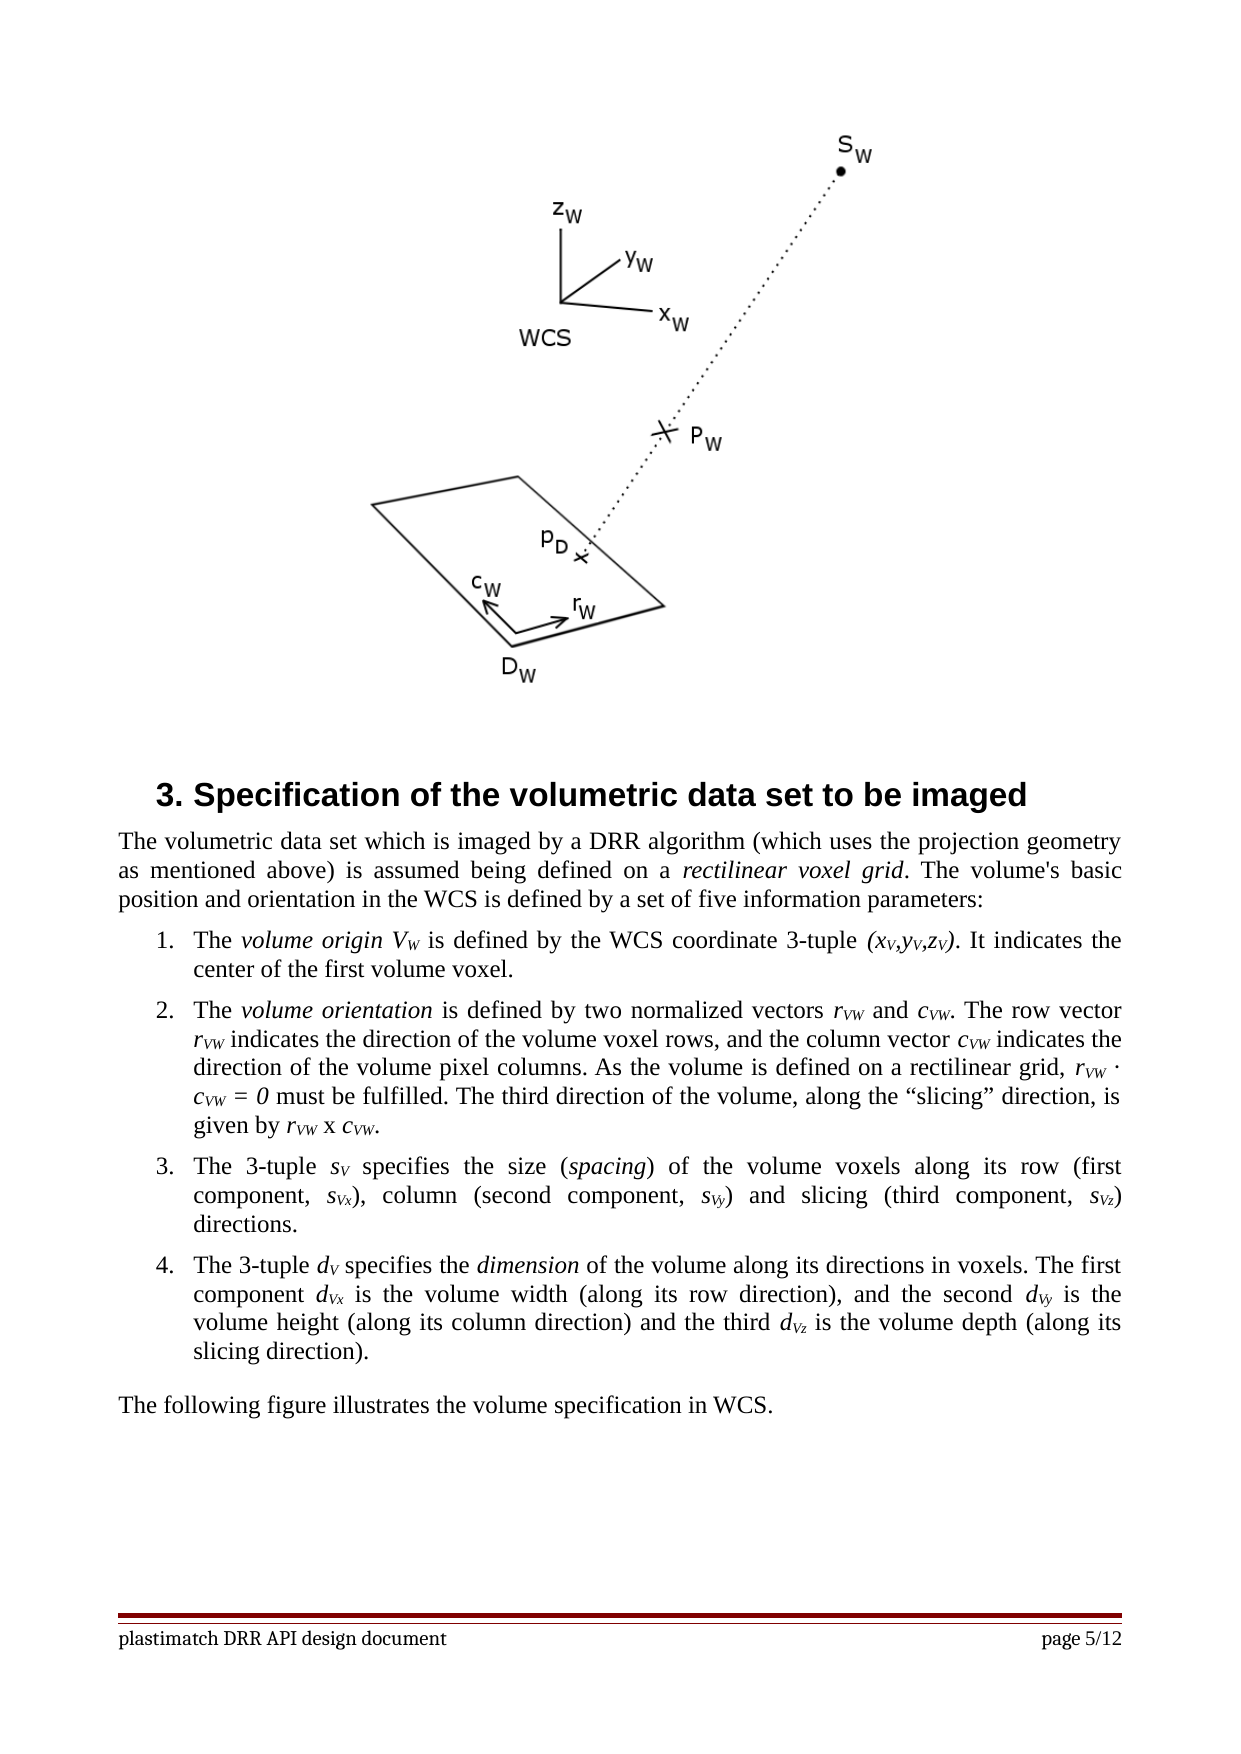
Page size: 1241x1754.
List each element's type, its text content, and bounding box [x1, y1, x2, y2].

subtitle Specification of the volumetric data set to be imaged [156, 775, 1122, 814]
list The 3-tuple dV specifies the dimension of the volume along its directions in voxels. The first component dVx is the volume width (along its row direction), and the second dVy is the volume height (along its column direction) and the third dVz is the volume depth (along its slicing direction). [156, 1250, 1122, 1365]
picture [361, 127, 879, 688]
list The volume orientation is defined by two normalized vectors rVW and cVW. The row vector rVW indicates the direction of the volume voxel rows, and the column vector cVW indicates the direction of the volume pixel columns. As the volume is defined on a rectilinear grid, rVW · cVW = 0 must be fulfilled. The third direction of the volume, along the “slicing” direction, is given by rVW x cVW. [156, 995, 1122, 1139]
list The volume origin VW is defined by the WCS coordinate 3-tuple (xV,yV,zV). It indicates the center of the first volume voxel. [156, 925, 1122, 982]
text The following figure illustrates the volume specification in WCS. [118, 1390, 1122, 1419]
list The 3-tuple sV specifies the size (spacing) of the volume voxels along its row (first component, sVx), column (second component, sVy) and slicing (third component, sVz) directions. [156, 1151, 1122, 1237]
text The volumetric data set which is imaged by a DRR algorithm (which uses the projection geometry as mentioned above) is assumed being defined on a rectilinear voxel grid. The volume's basic position and orientation in the WCS is defined by a set of five information parameters: [118, 826, 1122, 912]
